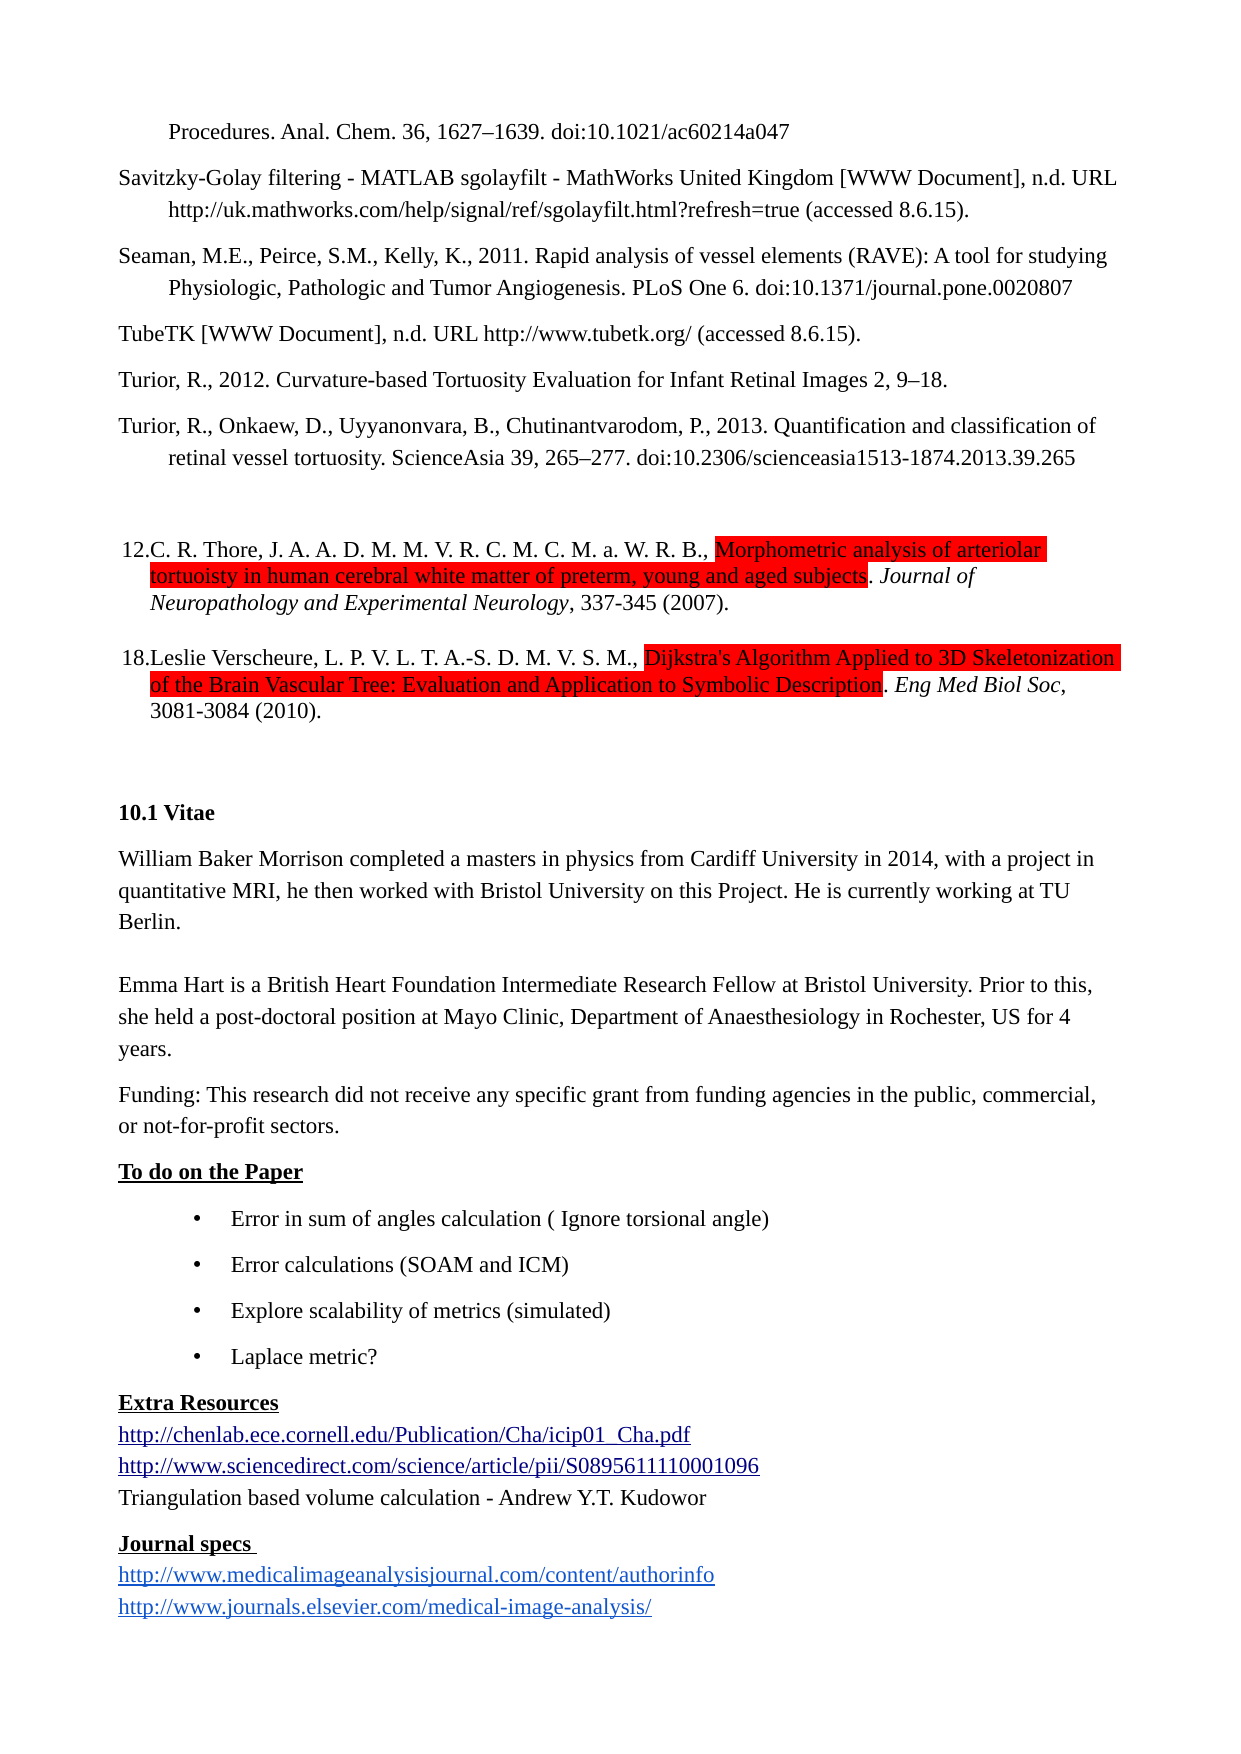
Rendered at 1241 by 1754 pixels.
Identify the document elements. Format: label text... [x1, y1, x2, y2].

list Explore scalability of metrics (simulated) [193, 1297, 1122, 1323]
text William Baker Morrison completed a masters in physics from Cardiff University in 2014, with a project in quantitative MRI, he then worked with Bristol University on this Project. He is currently working at TU Berlin. Emma Hart is a British Heart Foundation Intermediate Research Fellow at Bristol University. Prior to this, she held a post-doctoral position at Mayo Clinic, Department of Anaesthesiology in Rochester, US for 4 years. [118, 845, 1122, 1061]
table_header 12. [118, 536, 150, 644]
list Error in sum of angles calculation ( Ignore torsional angle) [193, 1204, 1122, 1231]
text Journal specs http://www.medicalimageanalysisjournal.com/content/authorinfo http://www.journals.elsevier.com/medical-image-analysis/ [118, 1530, 1122, 1619]
text TubeTK [WWW Document], n.d. URL http://www.tubetk.org/ (accessed 8.6.15). [118, 320, 1122, 346]
table_cell Leslie Verscheure, L. P. V. L. T. A.-S. D. M. V. S. M., Dijkstra's Algorithm Applied to 3D Skeletonization of the Brain Vascular Tree: Evaluation and Application to Symbolic Description. Eng Med Biol Soc, 3081-3084 (2010). [150, 644, 1122, 753]
list Error calculations (SOAM and ICM) [193, 1251, 1122, 1277]
text Savitzky-Golay filtering - MATLAB sgolayfilt - MathWorks United Kingdom [WWW Document], n.d. URL http://uk.mathworks.com/help/signal/ref/sgolayfilt.html?refresh=true (accessed 8.6.15). [118, 164, 1122, 222]
text Funding: This research did not receive any specific grant from funding agencies in the public, commercial, or not-for-profit sectors. [118, 1081, 1122, 1139]
text To do on the Paper [118, 1158, 1122, 1185]
table_cell 18. [118, 644, 150, 753]
text Turior, R., Onkaew, D., Uyyanonvara, B., Chutinantvarodom, P., 2013. Quantification and classification of retinal vessel tortuosity. ScienceAsia 39, 265–277. doi:10.2306/scienceasia1513-1874.2013.39.265 [118, 412, 1122, 470]
list Laplace metric? [193, 1343, 1122, 1369]
text Turior, R., 2012. Curvature-based Tortuosity Evaluation for Infant Retinal Images 2, 9–18. [118, 366, 1122, 392]
text Seaman, M.E., Peirce, S.M., Kelly, K., 2011. Rapid analysis of vessel elements (RAVE): A tool for studying Physiologic, Pathologic and Tumor Angiogenesis. PLoS One 6. doi:10.1371/journal.pone.0020807 [118, 242, 1122, 300]
text Extra Resources http://chenlab.ece.cornell.edu/Publication/Cha/icip01_Cha.pdf http://www.sciencedirect.com/science/article/pii/S0895611110001096 Triangulation based volume calculation - Andrew Y.T. Kudowor [118, 1389, 1122, 1510]
table_header C. R. Thore, J. A. A. D. M. M. V. R. C. M. C. M. a. W. R. B., Morphometric analysis of arteriolar tortuoisty in human cerebral white matter of preterm, young and aged subjects. Journal of Neuropathology and Experimental Neurology, 337-345 (2007). [150, 536, 1122, 644]
text Procedures. Anal. Chem. 36, 1627–1639. doi:10.1021/ac60214a047 [118, 118, 1122, 144]
text 10.1 Vitae [118, 799, 1122, 825]
